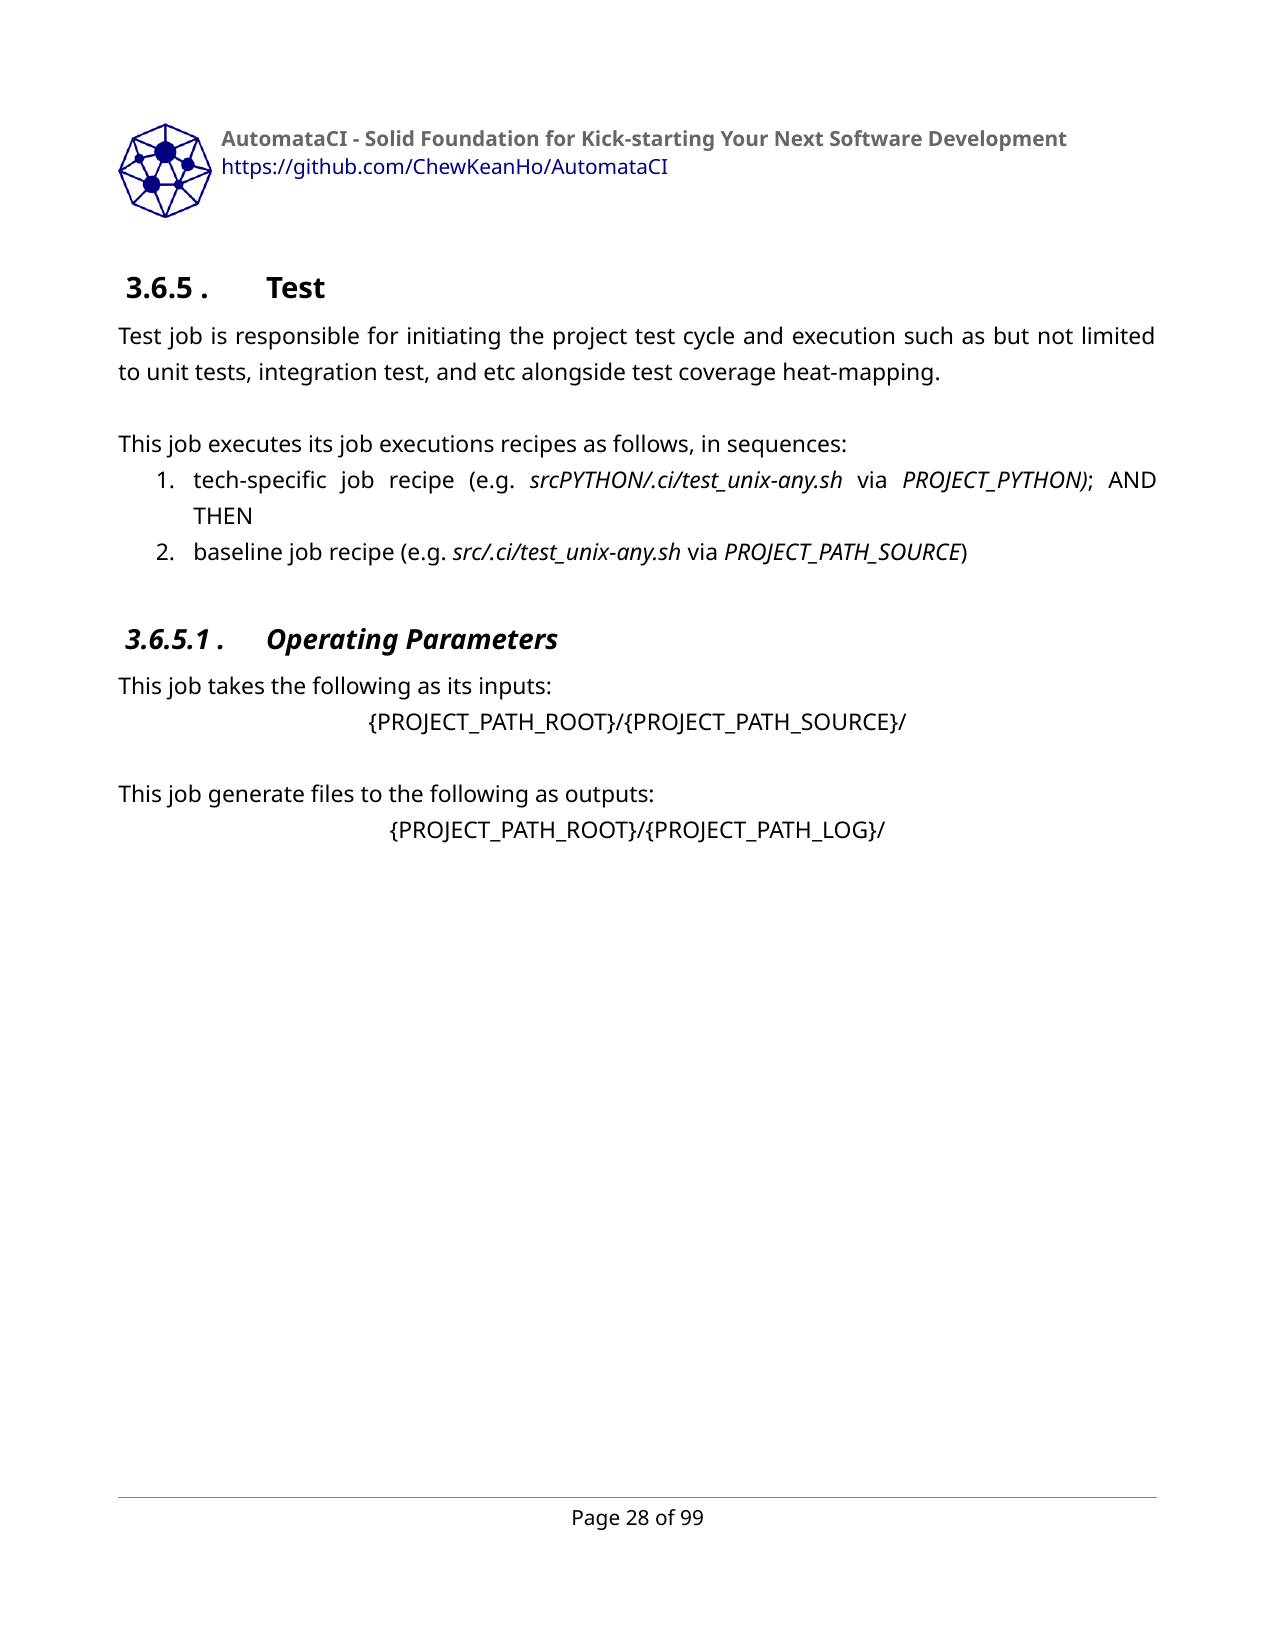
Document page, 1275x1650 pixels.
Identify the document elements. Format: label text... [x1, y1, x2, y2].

text This job generate files to the following as outputs: [118, 778, 1157, 809]
list baseline job recipe (e.g. src/.ci/test_unix-any.sh via PROJECT_PATH_SOURCE) [156, 536, 1157, 567]
text This job takes the following as its inputs: [118, 670, 1157, 701]
subtitle Operating Parameters [118, 620, 1157, 658]
list tech-specific job recipe (e.g. srcPYTHON/.ci/test_unix-any.sh via PROJECT_PYTHON); AND THEN [156, 464, 1157, 531]
text This job executes its job executions recipes as follows, in sequences: [118, 428, 1157, 459]
text Test job is responsible for initiating the project test cycle and execution such as but not limited to unit tests, integration test, and etc alongside test coverage heat-mapping. [118, 320, 1157, 387]
picture [118, 123, 212, 218]
subtitle Test [118, 267, 1157, 307]
text {PROJECT_PATH_ROOT}/{PROJECT_PATH_SOURCE}/ [118, 706, 1157, 737]
text {PROJECT_PATH_ROOT}/{PROJECT_PATH_LOG}/ [118, 814, 1157, 845]
